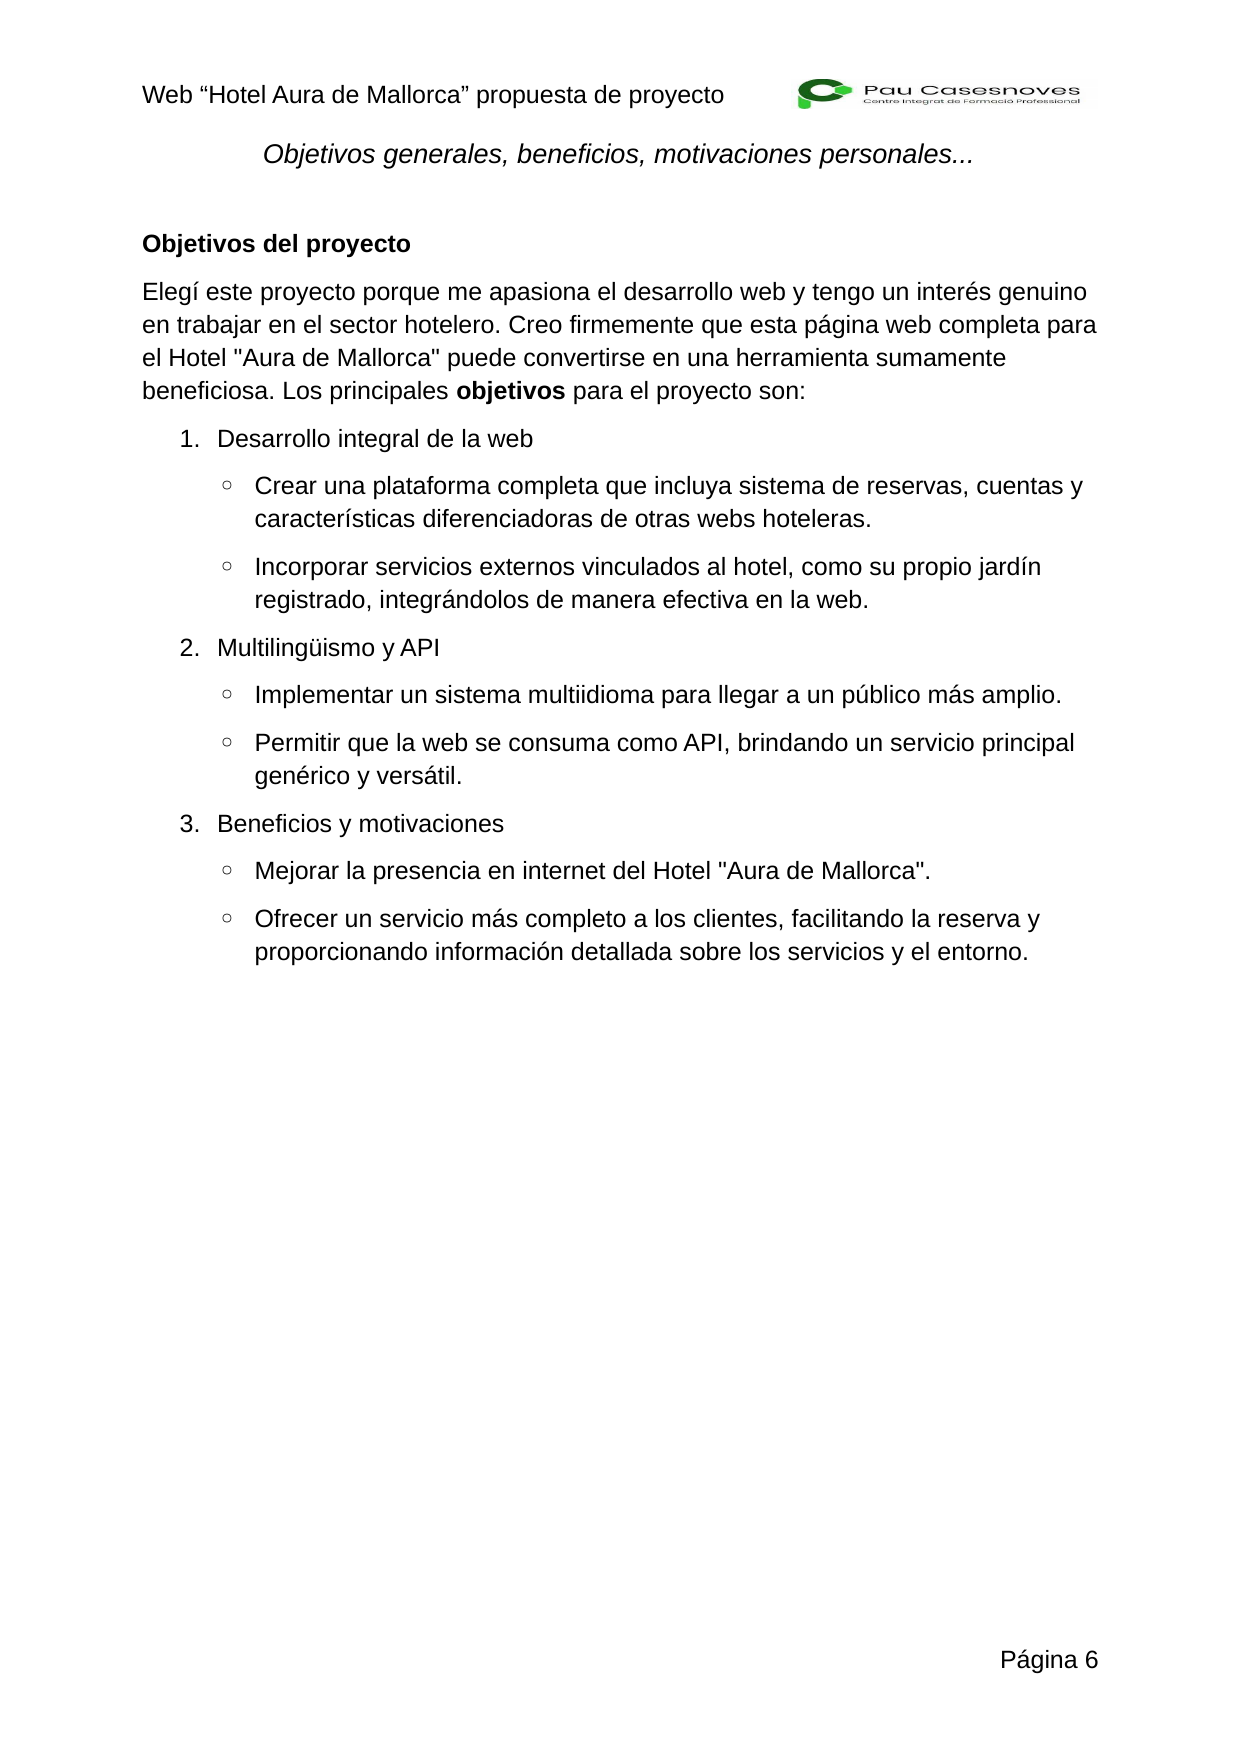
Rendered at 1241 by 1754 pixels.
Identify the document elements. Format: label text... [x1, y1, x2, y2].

text Elegí este proyecto porque me apasiona el desarrollo web y tengo un interés genuino en trabajar en el sector hotelero. Creo firmemente que esta página web completa para el Hotel "Aura de Mallorca" puede convertirse en una herramienta sumamente beneficiosa. Los principales objetivos para el proyecto son: [142, 277, 1098, 405]
list Multilingüismo y API [179, 633, 1098, 661]
list Implementar un sistema multiidioma para llegar a un público más amplio. [217, 680, 1098, 709]
list Ofrecer un servicio más completo a los clientes, facilitando la reserva y proporcionando información detallada sobre los servicios y el entorno. [217, 904, 1098, 966]
list Crear una plataforma completa que incluya sistema de reservas, cuentas y características diferenciadoras de otras webs hoteleras. [217, 471, 1098, 533]
text Objetivos del proyecto [142, 229, 1098, 258]
list Permitir que la web se consuma como API, brindando un servicio principal genérico y versátil. [217, 728, 1098, 790]
list Incorporar servicios externos vinculados al hotel, como su propio jardín registrado, integrándolos de manera efectiva en la web. [217, 552, 1098, 614]
list Desarrollo integral de la web [179, 423, 1098, 452]
list Beneficios y motivaciones [179, 809, 1098, 837]
list Mejorar la presencia en internet del Hotel "Aura de Mallorca". [217, 856, 1098, 885]
subtitle Objetivos generales, beneficios, motivaciones personales... [142, 138, 1098, 169]
picture [791, 79, 1099, 109]
